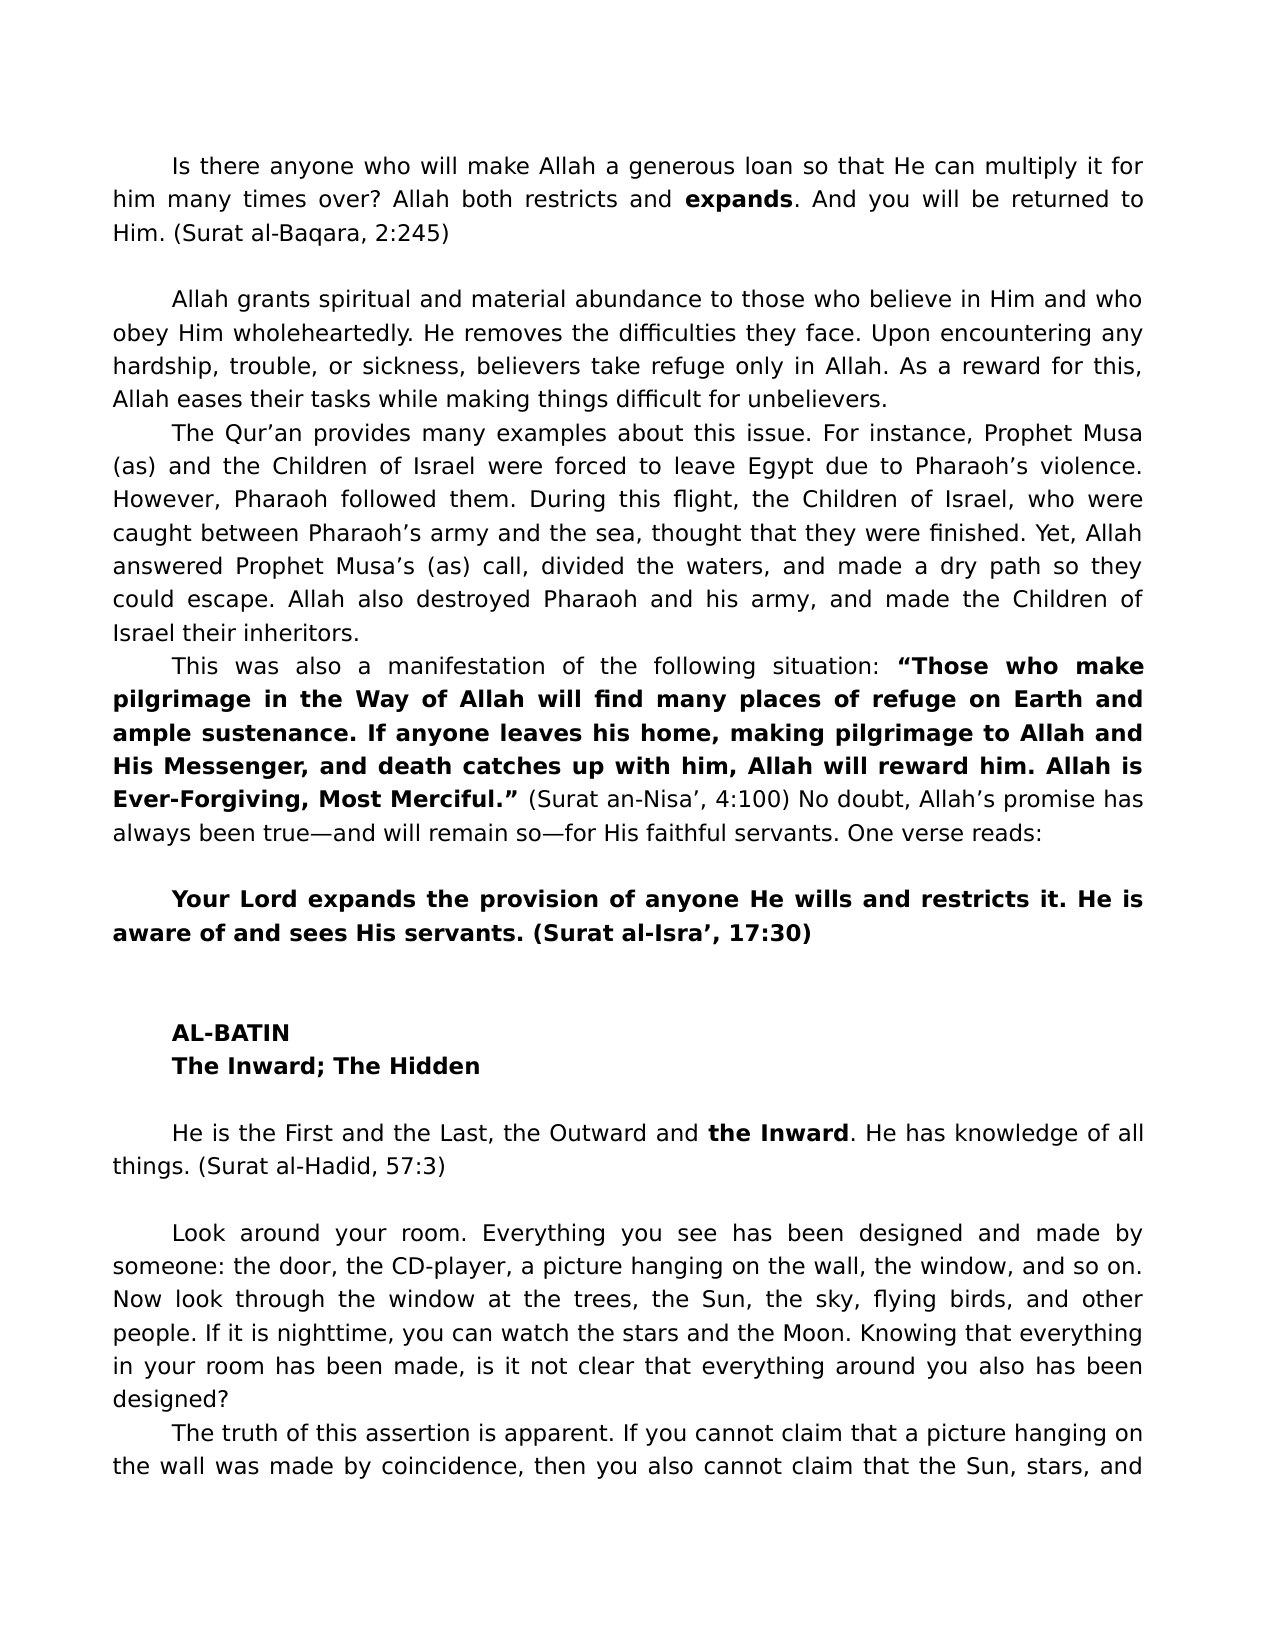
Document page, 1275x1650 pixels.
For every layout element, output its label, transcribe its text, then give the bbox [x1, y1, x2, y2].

text Look around your room. Everything you see has been designed and made by someone: the door, the CD-player, a picture hanging on the wall, the window, and so on. Now look through the window at the trees, the Sun, the sky, flying birds, and other people. If it is nighttime, you can watch the stars and the Moon. Knowing that everything in your room has been made, is it not clear that everything around you also has been designed? [112, 1214, 1145, 1414]
text The truth of this assertion is apparent. If you cannot claim that a picture hanging on the wall was made by coincidence, then you also cannot claim that the Sun, stars, and [112, 1414, 1145, 1481]
text Allah grants spiritual and material abundance to those who believe in Him and who obey Him wholeheartedly. He removes the difficulties they face. Upon encountering any hardship, trouble, or sickness, believers take refuge only in Allah. As a reward for this, Allah eases their tasks while making things difficult for unbelievers. [112, 281, 1145, 414]
text He is the First and the Last, the Outward and the Inward. He has knowledge of all things. (Surat al-Hadid, 57:3) [112, 1114, 1145, 1181]
text This was also a manifestation of the following situation: “Those who make pilgrimage in the Way of Allah will find many places of refuge on Earth and ample sustenance. If anyone leaves his home, making pilgrimage to Allah and His Messenger, and death catches up with him, Allah will reward him. Allah is Ever-Forgiving, Most Merciful.” (Surat an-Nisa’, 4:100) No doubt, Allah’s promise has always been true—and will remain so—for His faithful servants. One verse reads: [112, 648, 1145, 848]
text AL-BATIN [112, 1014, 1145, 1048]
text Is there anyone who will make Allah a generous loan so that He can multiply it for him many times over? Allah both restricts and expands. And you will be returned to Him. (Surat al-Baqara, 2:245) [112, 148, 1145, 248]
text The Inward; The Hidden [112, 1048, 1145, 1081]
text The Qur’an provides many examples about this issue. For instance, Prophet Musa (as) and the Children of Israel were forced to leave Egypt due to Pharaoh’s violence. However, Pharaoh followed them. During this flight, the Children of Israel, who were caught between Pharaoh’s army and the sea, thought that they were finished. Yet, Allah answered Prophet Musa’s (as) call, divided the waters, and made a dry path so they could escape. Allah also destroyed Pharaoh and his army, and made the Children of Israel their inheritors. [112, 414, 1145, 648]
text Your Lord expands the provision of anyone He wills and restricts it. He is aware of and sees His servants. (Surat al-Isra’, 17:30) [112, 881, 1145, 948]
